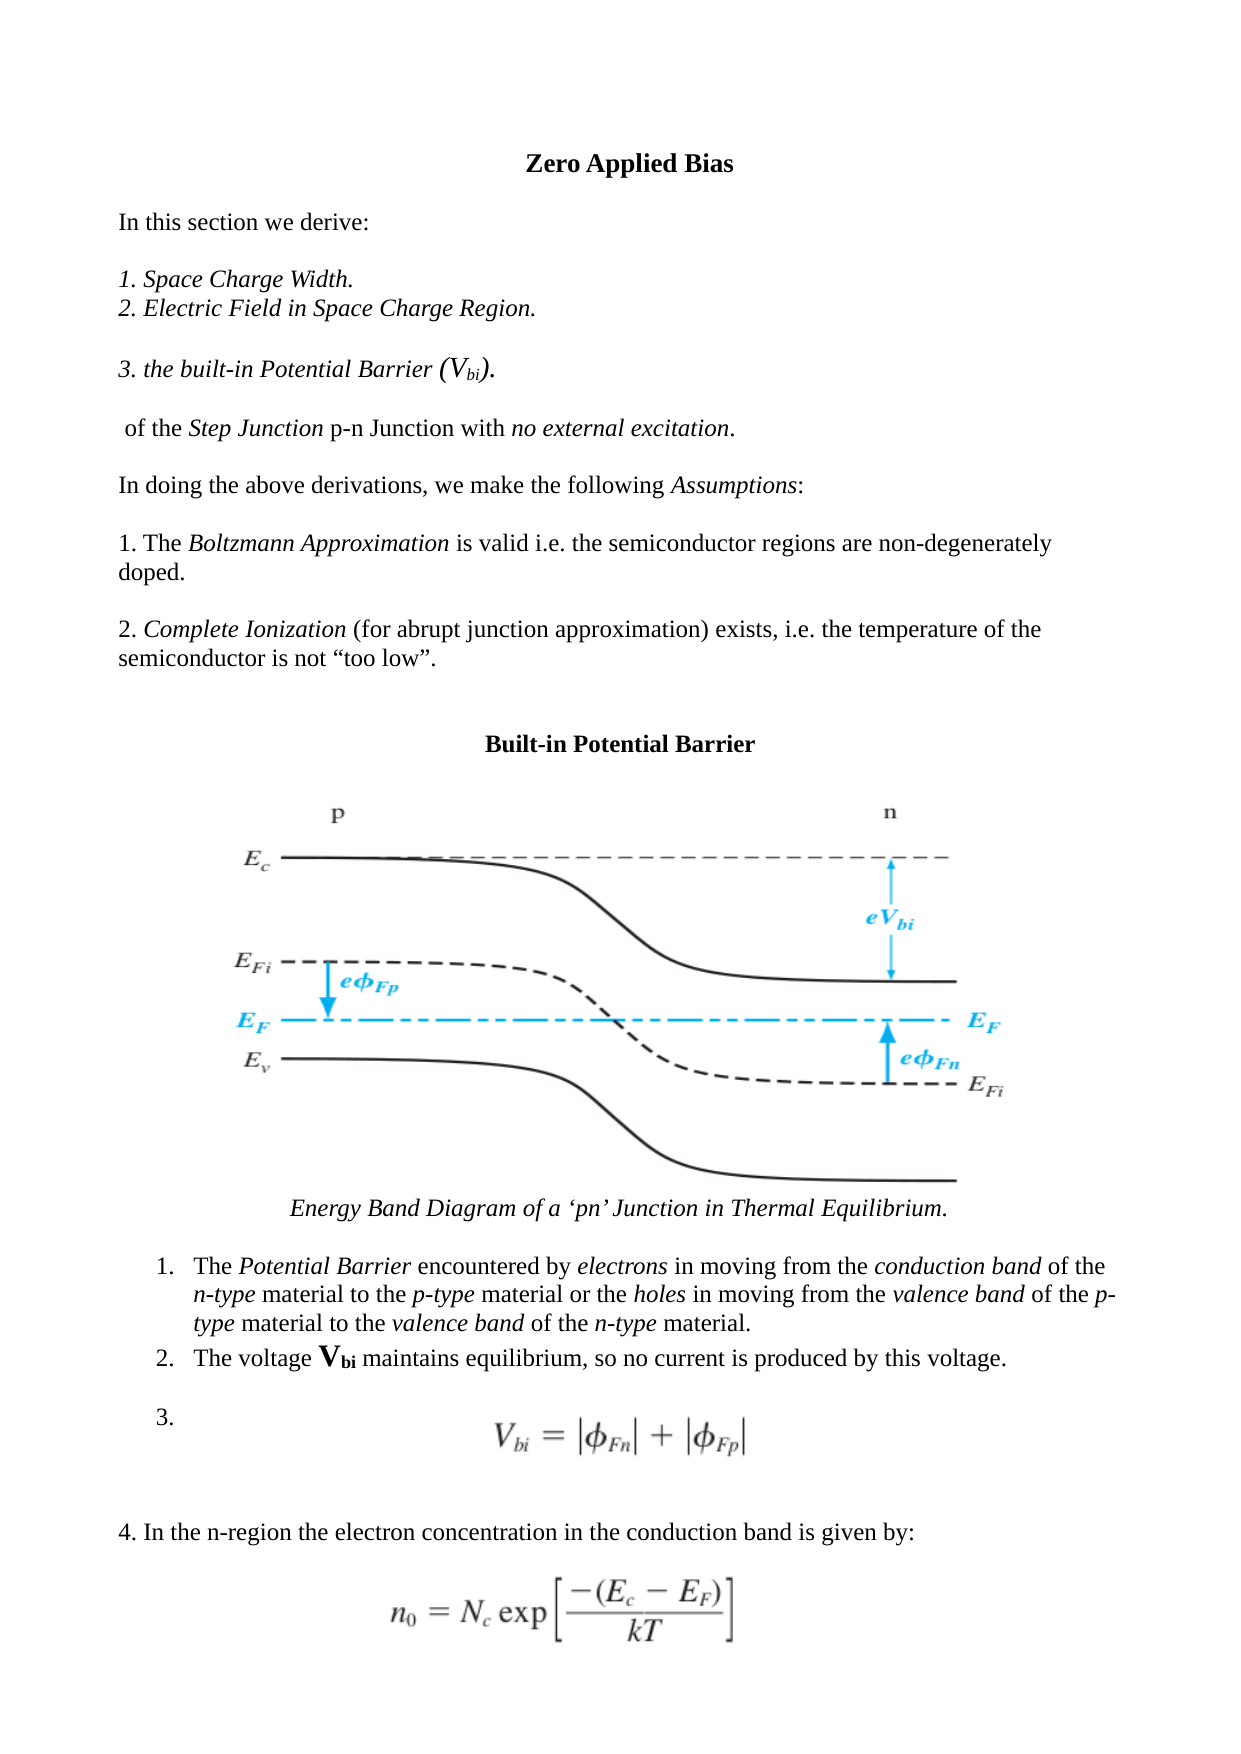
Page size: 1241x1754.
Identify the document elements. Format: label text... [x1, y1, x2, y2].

text of the Step Junction p-n Junction with no external excitation. [118, 413, 1122, 442]
list The Potential Barrier encountered by electrons in moving from the conduction band of the n-type material to the p-type material or the holes in moving from the valence band of the p-type material to the valence band of the n-type material. [156, 1251, 1122, 1337]
list The voltage Vbi maintains equilibrium, so no current is produced by this voltage. [156, 1337, 1122, 1373]
text In doing the above derivations, we make the following Assumptions: [118, 470, 1122, 499]
text 1. The Boltzmann Approximation is valid i.e. the semiconductor regions are non-degenerately doped. [118, 528, 1122, 585]
text In this section we derive: [118, 207, 1122, 236]
picture [380, 1557, 752, 1659]
text 4. In the n-region the electron concentration in the conduction band is given by: [118, 1517, 1122, 1546]
text 1. Space Charge Width. [118, 264, 1122, 293]
picture [214, 786, 1026, 1194]
text 3. [118, 1402, 475, 1431]
text 3. the built-in Potential Barrier (Vbi). [118, 351, 1122, 384]
picture [475, 1401, 765, 1474]
text Built-in Potential Barrier [118, 729, 1122, 758]
text [765, 1402, 1122, 1431]
text 2. Electric Field in Space Charge Region. [118, 293, 1122, 322]
text Energy Band Diagram of a ‘pn’ Junction in Thermal Equilibrium. [118, 787, 1122, 1222]
text 2. Complete Ionization (for abrupt junction approximation) exists, i.e. the temperature of the semiconductor is not “too low”. [118, 614, 1122, 672]
text Zero Applied Bias [118, 147, 1122, 178]
